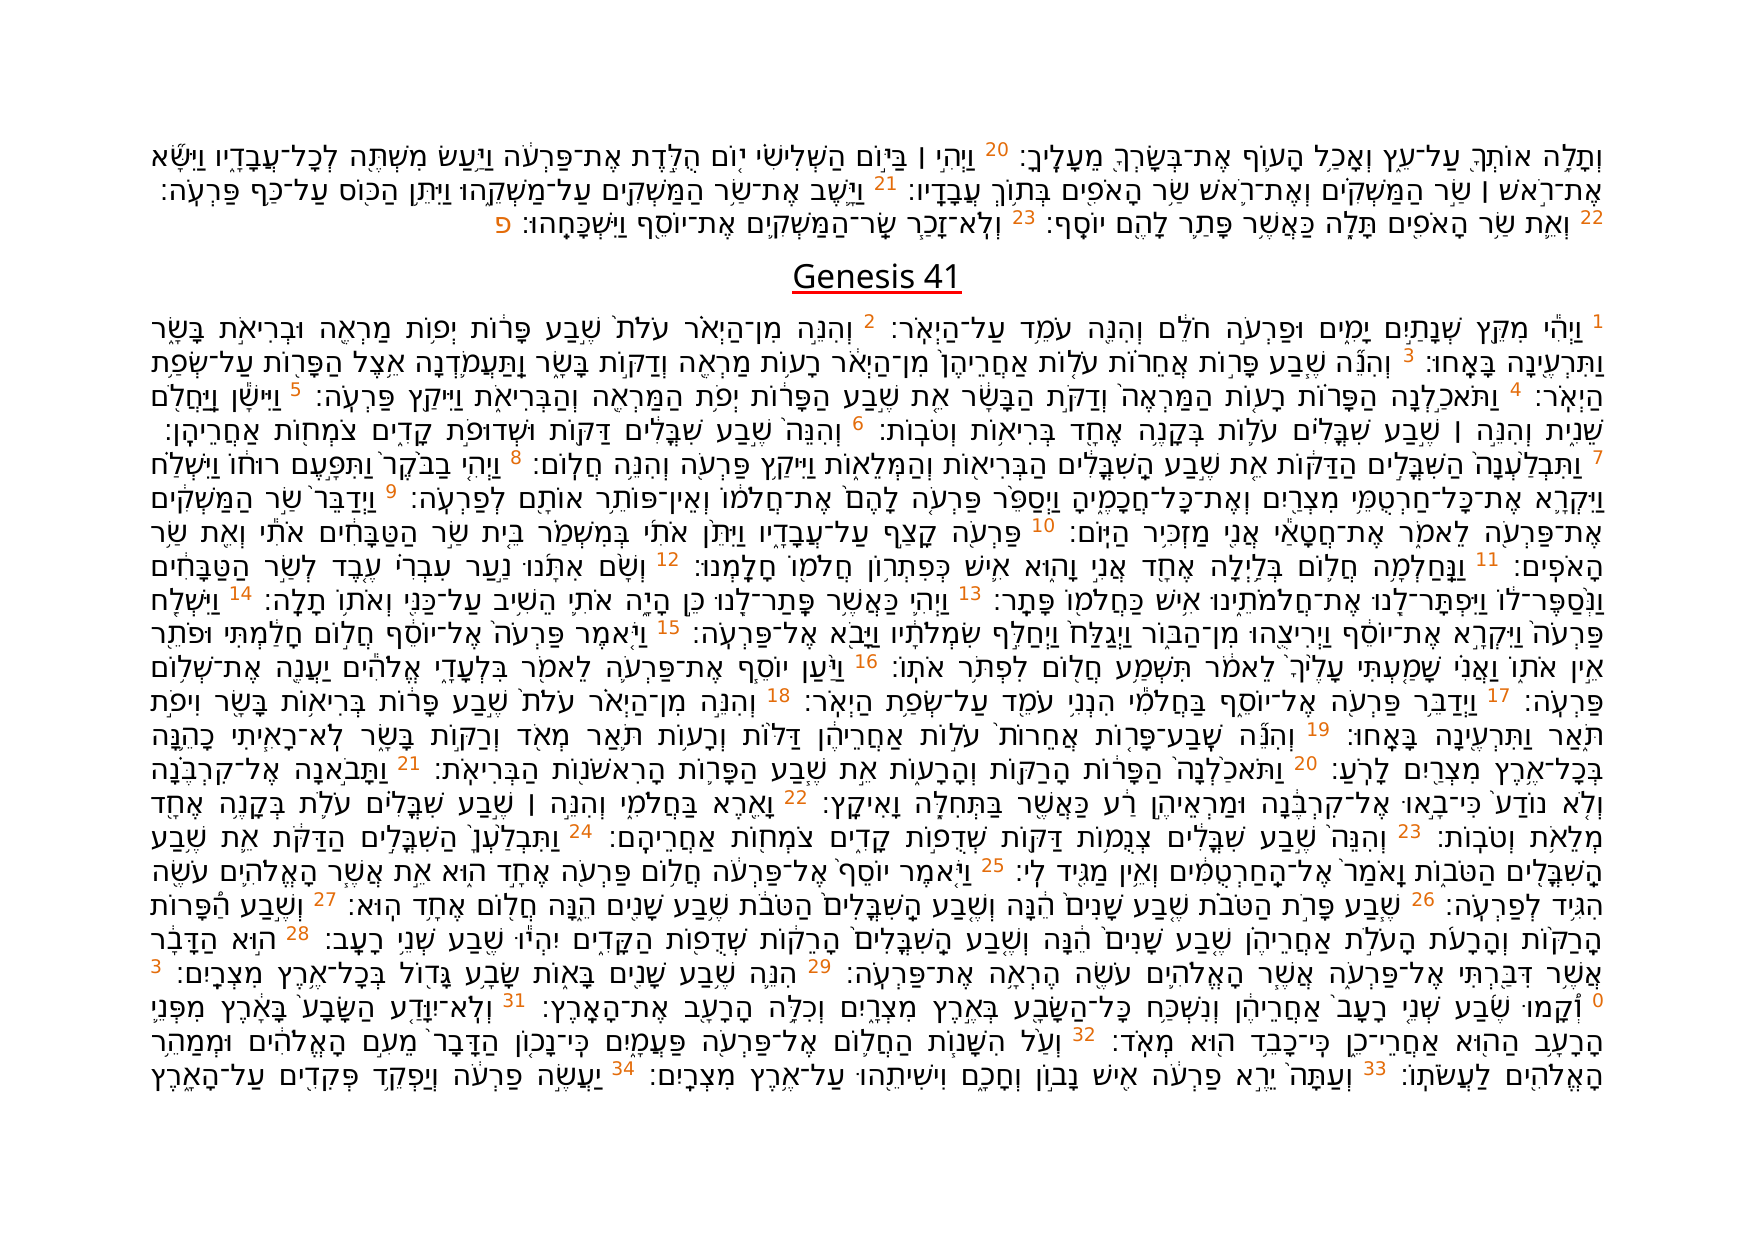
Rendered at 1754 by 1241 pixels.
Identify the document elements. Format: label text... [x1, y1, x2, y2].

text 1 וַיְהִ֗י אַחַר֙ הַדְּבָרִ֣ים הָאֵ֔לֶּה חָ֥טְא֛וּ מַשְׁקֵ֥ה מֶֽלֶךְ־מִצְרַ֖יִם וְהָאֹפֶ֑ה לַאֲדֹנֵיהֶ֖ם לְמֶ֥לֶךְ מִצְרָֽיִם׃ 2 וַיִּקְצֹ֣ף פַּרְעֹ֔ה עַ֖ל שְׁנֵ֣י סָרִיסָ֑יו עַ֚ל שַׂ֣ר הַמַּשְׁקִ֔ים וְעַ֖ל שַׂ֥ר הָאוֹפִֽים׃ ‬‬‬3 וַיִּתֵּ֨ן אֹתָ֜ם בְּמִשְׁמַ֗ר בֵּ֛ית שַׂ֥ר הַטַבָּחִ֖ים אֶל־בֵּ֣ית הַסֹּ֑הַר מְק֕וֹם אֲשֶׁ֥ר יוֹסֵ֖ף אָס֥וּר שָֽׁם׃ ‬‬‬4 וַ֠יִּפְקֹד שַׂ֣ר הַטַּבָּחִ֧ים אֶת־יוֹסֵ֛ף אִתָּ֖ם וַיְשָׁ֣רֶת אֹתָ֑ם וַיִּהְי֥וּ יָמִ֖ים בְּמִשְׁמָֽר׃ ‬‬‬5 וַיַּֽחַלְמוּ֩ חֲל֨וֹם שְׁנֵיהֶ֜ם אִ֤ישׁ חֲלֹמוֹ֙ בְּלַ֣יְלָה אֶחָ֔ד אִ֖ישׁ כְּפִתְר֣וֹן חֲלֹמ֑וֹ הַמַּשְׁקֶ֣ה וְהָאֹפֶ֗ה אֲשֶׁר֙ לְמֶ֣לֶךְ מִצְרַ֔יִם אֲשֶׁ֥ר אֲסוּרִ֖ים בְּבֵ֥ית הַסֹּֽהַר׃ ‬‬‬6 וַיָּבֹ֧א אֲלֵיהֶ֛ם יוֹסֵ֖ף בַּבֹּ֑קֶר וַיַּ֣רְא אֹתָ֔ם וְהִנָּ֖ם זֹעֲפִֽים׃ ‬‬‬7 וַיִּשְׁאַ֞ל אֶת־סְרִיסֵ֣י פַרְעֹ֗ה אֲשֶׁ֨ר אִתּ֧וֹ בְמִשְׁמַ֛ר בֵּ֥ית אֲדֹנָ֖יו לֵאמֹ֑ר מַדּ֛וּעַ פְּנֵיכֶ֥ם רָעִ֖ים הַיּֽוֹם׃ ‬‬‬8 וַיֹּאמְר֣וּ אֵלָ֔יו חֲל֣וֹם חָלַ֔מְנוּ וּפֹתֵ֖ר אֵ֣ין אֹת֑וֹ וַיֹּ֨אמֶר אֲלֵהֶ֜ם יוֹסֵ֗ף הֲל֤וֹא לֽ͏ֵאלֹהִים֙ פִּתְרֹנִ֔ים סַפְּרוּ־נָ֖א לִֽי׃ ‬‬‬9 וַיְסַפֵּ֧ר שַֽׂר־הַמַּשְׁקִ֛ים אֶת־חֲלֹמ֖וֹ לְיוֹסֵ֑ף וַיֹּ֣אמֶר ל֔וֹ בַּחֲלוֹמִ֕י וְהִנֵּה־גֶ֖פֶן לְפָנָֽי׃ ‬‬‬10 וּבַגֶּ֖פֶן שְׁלֹשָׁ֣ה שָׂרִיגִ֑ם וְהִ֤יא כְפֹרַ֙חַת֙ עָלְתָ֣ה נִצָּ֔הּ הִבְשִׁ֥ילוּ אַשְׁכְּלֹתֶ֖יהָ עֲנָבִֽים׃ ‬‬‬11 וְכ֥וֹס פַּרְעֹ֖ה בְּיָדִ֑י וָאֶקַּ֣ח אֶת־הָֽעֲנָבִ֗ים וָֽאֶשְׂחַ֤ט אֹתָם֙ אֶל־כּ֣וֹס פַּרְעֹ֔ה וָאֶתֵּ֥ן אֶת־הַכּ֖וֹס עַל־כַּ֥ף פַּרְעֹֽה׃ ‬‬‬12 וַיֹּ֤אמֶר לוֹ֙ יוֹסֵ֔ף זֶ֖ה פִּתְרֹנ֑וֹ שְׁלֹ֙שֶׁת֙ הַשָּׂ֣רִגִ֔ים שְׁלֹ֥שֶׁת יָמִ֖ים הֵֽם׃ ‬‬‬13 בְּע֣וֹד ׀ שְׁלֹ֣שֶׁת יָמִ֗ים יִשָּׂ֤א פַרְעֹה֙ אֶת־רֹאשֶׁ֔ךָ וַהֲשִֽׁיבְךָ֖ עַל־כַּנֶּ֑ךָ וְנָתַתָּ֤ כוֹס־פַּרְעֹה֙ בְּיָד֔וֹ כַּמִּשְׁפָּט֙ הָֽרִאשׁ֔וֹן אֲשֶׁ֥ר הָיִ֖יתָ מַשְׁקֵֽהוּ׃ ‬‬‬14 כִּ֧י אִם־זְכַרְתַּ֣נִי אִתְּךָ֗ כַּאֲשֶׁר֙ יִ֣יטַב לָ֔ךְ וְעָשִֽׂיתָ־נָּ֥א עִמָּדִ֖י חָ֑סֶד וְהִזְכַּרְתַּ֙נִי֙ אֶל־פַּרְעֹ֔ה וְהוֹצֵאתַ֖נִי מִן־הַבַּ֥יִת הַזֶּֽה׃ ‬‬‬15 כִּֽי־גֻנֹּ֣ב גֻּנַּ֔בְתִּי מֵאֶ֖רֶץ הָעִבְרִ֑ים וְגַם־פֹּה֙ לֹא־עָשִׂ֣יתִֽי מְא֔וּמָה כִּֽי־שָׂמ֥וּ אֹתִ֖י בַּבּֽוֹר׃ ‬‬‬16 וַיַּ֥רְא שַׂר־הָאֹפִ֖ים כִּ֣י ט֣וֹב פָּתָ֑ר וַיֹּ֙אמֶר֙ אֶל־יוֹסֵ֔ף אַף־אֲנִי֙ בַּחֲלוֹמִ֔י וְהִנֵּ֗ה שְׁלֹשָׁ֛ה סַלֵּ֥י חֹרִ֖י עַל־רֹאשִֽׁי׃ ‬‬‬17 וּבַסַּ֣ל הָֽעֶלְי֔וֹן מִכֹּ֛ל מַאֲכַ֥ל פַּרְעֹ֖ה מַעֲשֵׂ֣ה אֹפֶ֑ה וְהָע֗וֹף אֹכֵ֥ל אֹתָ֛ם מִן־הַסַּ֖ל מֵעַ֥ל רֹאשִֽׁי׃ ‬‬‬18 וַיַּ֤עַן יוֹסֵף֙ וַיֹּ֔אמֶר זֶ֖ה פִּתְרֹנ֑וֹ שְׁלֹ֙שֶׁת֙ הַסַּלִּ֔ים שְׁלֹ֥שֶׁת יָמִ֖ים הֵֽם׃ ‬‬‬19 בְּע֣וֹד ׀ שְׁלֹ֣שֶׁת יָמִ֗ים יִשָּׂ֨א פַרְעֹ֤ה אֶת־רֹֽאשְׁךָ֙ מֵֽעָלֶ֔יךָ וְתָלָ֥ה אוֹתְךָ֖ עַל־עֵ֑ץ וְאָכַ֥ל הָע֛וֹף אֶת־בְּשָׂרְךָ֖ מֵעָלֶֽיךָ׃ ‬‬‬20 וַיְהִ֣י ׀ בַּיּ֣וֹם הַשְּׁלִישִׁ֗י י֚וֹם הֻלֶּ֣דֶת אֶת־פַּרְעֹ֔ה וַיַּ֥עַשׂ מִשְׁתֶּ֖ה לְכָל־עֲבָדָ֑יו וַיִּשָּׂ֞א אֶת־רֹ֣אשׁ ׀ שַׂ֣ר הַמַּשְׁקִ֗ים וְאֶת־רֹ֛אשׁ שַׂ֥ר הָאֹפִ֖ים בְּת֥וֹךְ עֲבָדָֽיו׃ ‬‬‬21 וַיָּ֛שֶׁב אֶת־שַׂ֥ר הַמַּשְׁקִ֖ים עַל־מַשְׁקֵ֑הוּ וַיִּתֵּ֥ן הַכּ֖וֹס עַל־כַּ֥ף פַּרְעֹֽה׃ ‬‬‬22 וְאֵ֛ת שַׂ֥ר הָאֹפִ֖ים תָּלָ֑ה כַּאֲשֶׁ֥ר פָּתַ֛ר לָהֶ֖ם יוֹסֵֽף׃ ‬‬‬23 וְלֹֽא־זָכַ֧ר שַֽׂר־הַמַּשְׁקִ֛ים אֶת־יוֹסֵ֖ף וַיִּשְׁכָּחֵֽהוּ׃ פ ‬‬‬‬‬‬‬‬‬‬‬‬‬‬‬‬‬‬‬‬‬‬‬‬‬ [150, 139, 1604, 241]
text Genesis 41 [150, 253, 1604, 299]
text 1 וַיְהִ֕י מִקֵּ֖ץ שְׁנָתַ֣יִם יָמִ֑ים וּפַרְעֹ֣ה חֹלֵ֔ם וְהִנֵּ֖ה עֹמֵ֥ד עַל־הַיְאֹֽר׃ 2 וְהִנֵּ֣ה מִן־הַיְאֹ֗ר עֹלֹת֙ שֶׁ֣בַע פָּר֔וֹת יְפ֥וֹת מַרְאֶ֖ה וּבְרִיאֹ֣ת בָּשָׂ֑ר וַתִּרְעֶ֖ינָה בָּאָֽחוּ׃ ‬‬‬3 וְהִנֵּ֞ה שֶׁ֧בַע פָּר֣וֹת אֲחֵר֗וֹת עֹל֤וֹת אַחֲרֵיהֶן֙ מִן־הַיְאֹ֔ר רָע֥וֹת מַרְאֶ֖ה וְדַקּ֣וֹת בָּשָׂ֑ר וַֽתַּעֲמֹ֛דְנָה אֵ֥צֶל הַפָּר֖וֹת עַל־שְׂפַ֥ת הַיְאֹֽר׃ ‬‬‬4 וַתֹּאכַ֣לְנָה הַפָּר֗וֹת רָע֤וֹת הַמַּרְאֶה֙ וְדַקֹּ֣ת הַבָּשָׂ֔ר אֵ֚ת שֶׁ֣בַע הַפָּר֔וֹת יְפֹ֥ת הַמַּרְאֶ֖ה וְהַבְּרִיאֹ֑ת וַיִּיקַ֖ץ פַּרְעֹֽה׃ ‬‬‬5 וַיִּישָׁ֕ן וַֽיַּחֲלֹ֖ם שֵׁנִ֑ית וְהִנֵּ֣ה ׀ שֶׁ֣בַע שִׁבֳּלִ֗ים עֹל֛וֹת בְּקָנֶ֥ה אֶחָ֖ד בְּרִיא֥וֹת וְטֹבֽוֹת׃ ‬‬‬6 וְהִנֵּה֙ שֶׁ֣בַע שִׁבֳּלִ֔ים דַּקּ֖וֹת וּשְׁדוּפֹ֣ת קָדִ֑ים צֹמְח֖וֹת אַחֲרֵיהֶֽן׃ ‬‬‬7 וַתִּבְלַ֙עְנָה֙ הַשִּׁבֳּלִ֣ים הַדַּקּ֔וֹת אֵ֚ת שֶׁ֣בַע הַֽשִׁבֳּלִ֔ים הַבְּרִיא֖וֹת וְהַמְּלֵא֑וֹת וַיִּיקַ֥ץ פַּרְעֹ֖ה וְהִנֵּ֥ה חֲלֽוֹם׃ ‬‬‬8 וַיְהִ֤י בַבֹּ֙קֶר֙ וַתִּפָּ֣עֶם רוּח֔וֹ וַיִּשְׁלַ֗ח וַיִּקְרָ֛א אֶת־כָּל־חַרְטֻמֵּ֥י מִצְרַ֖יִם וְאֶת־כָּל־חֲכָמֶ֑יהָ וַיְסַפֵּ֨ר פַּרְעֹ֤ה לָהֶם֙ אֶת־חֲלֹמ֔וֹ וְאֵין־פּוֹתֵ֥ר אוֹתָ֖ם לְפַרְעֹֽה׃ ‬‬‬9 וַיְדַבֵּר֙ שַׂ֣ר הַמַּשְׁקִ֔ים אֶת־פַּרְעֹ֖ה לֵאמֹ֑ר אֶת־חֲטָאַ֕י אֲנִ֖י מַזְכִּ֥יר הַיּֽוֹם׃ ‬‬‬10 פַּרְעֹ֖ה קָצַ֣ף עַל־עֲבָדָ֑יו וַיִּתֵּ֨ן אֹתִ֜י בְּמִשְׁמַ֗ר בֵּ֚ית שַׂ֣ר הַטַּבָּחִ֔ים אֹתִ֕י וְאֵ֖ת שַׂ֥ר הָאֹפִֽים׃ ‬‬‬11 וַנַּֽחַלְמָ֥ה חֲל֛וֹם בְּלַ֥יְלָה אֶחָ֖ד אֲנִ֣י וָה֑וּא אִ֛ישׁ כְּפִתְר֥וֹן חֲלֹמ֖וֹ חָלָֽמְנוּ׃ ‬‬‬12 וְשָׁ֨ם אִתָּ֜נוּ נַ֣עַר עִבְרִ֗י עֶ֚בֶד לְשַׂ֣ר הַטַּבָּחִ֔ים וַנְּ֨סַפֶּר־ל֔וֹ וַיִּפְתָּר־לָ֖נוּ אֶת־חֲלֹמֹתֵ֑ינוּ אִ֥ישׁ כַּחֲלֹמ֖וֹ פָּתָֽר׃ ‬‬‬13 וַיְהִ֛י כַּאֲשֶׁ֥ר פָּֽתַר־לָ֖נוּ כֵּ֣ן הָיָ֑ה אֹתִ֛י הֵשִׁ֥יב עַל־כַּנִּ֖י וְאֹת֥וֹ תָלָֽה׃ ‬‬‬14 וַיִּשְׁלַ֤ח פַּרְעֹה֙ וַיִּקְרָ֣א אֶת־יוֹסֵ֔ף וַיְרִיצֻ֖הוּ מִן־הַבּ֑וֹר וַיְגַלַּח֙ וַיְחַלֵּ֣ף שִׂמְלֹתָ֔יו וַיָּבֹ֖א אֶל־פַּרְעֹֽה׃ ‬‬‬15 וַיֹּ֤אמֶר פַּרְעֹה֙ אֶל־יוֹסֵ֔ף חֲל֣וֹם חָלַ֔מְתִּי וּפֹתֵ֖ר אֵ֣ין אֹת֑וֹ וַאֲנִ֗י שָׁמַ֤עְתִּי עָלֶ֙יךָ֙ לֵאמֹ֔ר תִּשְׁמַ֥ע חֲל֖וֹם לִפְתֹּ֥ר אֹתֽוֹ׃ ‬‬‬16 וַיַּ֨עַן יוֹסֵ֧ף אֶת־פַּרְעֹ֛ה לֵאמֹ֖ר בִּלְעָדָ֑י אֱלֹהִ֕ים יַעֲנֶ֖ה אֶת־שְׁל֥וֹם פַּרְעֹֽה׃ ‬‬‬17 וַיְדַבֵּ֥ר פַּרְעֹ֖ה אֶל־יוֹסֵ֑ף בַּחֲלֹמִ֕י הִנְנִ֥י עֹמֵ֖ד עַל־שְׂפַ֥ת הַיְאֹֽר׃ ‬‬‬18 וְהִנֵּ֣ה מִן־הַיְאֹ֗ר עֹלֹת֙ שֶׁ֣בַע פָּר֔וֹת בְּרִיא֥וֹת בָּשָׂ֖ר וִיפֹ֣ת תֹּ֑אַר וַתִּרְעֶ֖ינָה בָּאָֽחוּ׃ ‬‬‬19 וְהִנֵּ֞ה שֶֽׁבַע־פָּר֤וֹת אֲחֵרוֹת֙ עֹל֣וֹת אַחֲרֵיהֶ֔ן דַּלּ֨וֹת וְרָע֥וֹת תֹּ֛אַר מְאֹ֖ד וְרַקּ֣וֹת בָּשָׂ֑ר לֹֽא־רָאִ֧יתִי כָהֵ֛נָּה בְּכָל־אֶ֥רֶץ מִצְרַ֖יִם לָרֹֽעַ׃ ‬‬‬20 וַתֹּאכַ֙לְנָה֙ הַפָּר֔וֹת הָרַקּ֖וֹת וְהָרָע֑וֹת אֵ֣ת שֶׁ֧בַע הַפָּר֛וֹת הָרִאשֹׁנ֖וֹת הַבְּרִיאֹֽת׃ ‬‬‬21 וַתָּבֹ֣אנָה אֶל־קִרְבֶּ֗נָה וְלֹ֤א נוֹדַע֙ כִּי־בָ֣אוּ אֶל־קִרְבֶּ֔נָה וּמַרְאֵיהֶ֣ן רַ֔ע כַּאֲשֶׁ֖ר בַּתְּחִלָּ֑ה וָאִיקָֽץ׃ ‬‬‬22 וָאֵ֖רֶא בַּחֲלֹמִ֑י וְהִנֵּ֣ה ׀ שֶׁ֣בַע שִׁבֳּלִ֗ים עֹלֹ֛ת בְּקָנֶ֥ה אֶחָ֖ד מְלֵאֹ֥ת וְטֹבֽוֹת׃ ‬‬‬23 וְהִנֵּה֙ שֶׁ֣בַע שִׁבֳּלִ֔ים צְנֻמ֥וֹת דַּקּ֖וֹת שְׁדֻפ֣וֹת קָדִ֑ים צֹמְח֖וֹת אַחֲרֵיהֶֽם׃ ‬‬‬24 וַתִּבְלַ֙עְןָ֙ הַשִׁבֳּלִ֣ים הַדַּקֹּ֔ת אֵ֛ת שֶׁ֥בַע הַֽשִׁבֳּלִ֖ים הַטֹּב֑וֹת וָֽאֹמַר֙ אֶל־הַֽחַרְטֻמִּ֔ים וְאֵ֥ין מַגִּ֖יד לִֽי׃ ‬‬‬25 וַיֹּ֤אמֶר יוֹסֵף֙ אֶל־פַּרְעֹ֔ה חֲל֥וֹם פַּרְעֹ֖ה אֶחָ֣ד ה֑וּא אֵ֣ת אֲשֶׁ֧ר הָאֱלֹהִ֛ים עֹשֶׂ֖ה הִגִּ֥יד לְפַרְעֹֽה׃ ‬‬‬26 שֶׁ֧בַע פָּרֹ֣ת הַטֹּבֹ֗ת שֶׁ֤בַע שָׁנִים֙ הֵ֔נָּה וְשֶׁ֤בַע הַֽשִּׁבֳּלִים֙ הַטֹּבֹ֔ת שֶׁ֥בַע שָׁנִ֖ים הֵ֑נָּה חֲל֖וֹם אֶחָ֥ד הֽוּא׃ ‬‬‬27 וְשֶׁ֣בַע הַ֠פָּרוֹת הָֽרַקּ֨וֹת וְהָרָעֹ֜ת הָעֹלֹ֣ת אַחֲרֵיהֶ֗ן שֶׁ֤בַע שָׁנִים֙ הֵ֔נָּה וְשֶׁ֤בַע הַֽשִׁבֳּלִים֙ הָרֵק֔וֹת שְׁדֻפ֖וֹת הַקָּדִ֑ים יִהְי֕וּ שֶׁ֖בַע שְׁנֵ֥י רָעָֽב׃ ‬‬‬28 ה֣וּא הַדָּבָ֔ר אֲשֶׁ֥ר דִּבַּ֖רְתִּי אֶל־פַּרְעֹ֑ה אֲשֶׁ֧ר הָאֱלֹהִ֛ים עֹשֶׂ֖ה הֶרְאָ֥ה אֶת־פַּרְעֹֽה׃ ‬‬‬29 הִנֵּ֛ה שֶׁ֥בַע שָׁנִ֖ים בָּא֑וֹת שָׂבָ֥ע גָּד֖וֹל בְּכָל־אֶ֥רֶץ מִצְרָֽיִם׃ ‬‬‬30 וְ֠קָמוּ שֶׁ֜בַע שְׁנֵ֤י רָעָב֙ אַחֲרֵיהֶ֔ן וְנִשְׁכַּ֥ח כָּל־הַשָּׂבָ֖ע בְּאֶ֣רֶץ מִצְרָ֑יִם וְכִלָּ֥ה הָרָעָ֖ב אֶת־הָאָֽרֶץ׃ ‬‬‬31 וְלֹֽא־יִוָּדַ֤ע הַשָּׂבָע֙ בָּאָ֔רֶץ מִפְּנֵ֛י הָרָעָ֥ב הַה֖וּא אַחֲרֵי־כֵ֑ן כִּֽי־כָבֵ֥ד ה֖וּא מְאֹֽד׃ ‬‬‬32 וְעַ֨ל הִשָּׁנ֧וֹת הַחֲל֛וֹם אֶל־פַּרְעֹ֖ה פַּעֲמָ֑יִם כִּֽי־נָכ֤וֹן הַדָּבָר֙ מֵעִ֣ם הָאֱלֹהִ֔ים וּמְמַהֵ֥ר הָאֱלֹהִ֖ים לַעֲשֹׂתֽוֹ׃ ‬‬‬33 וְעַתָּה֙ יֵרֶ֣א פַרְעֹ֔ה אִ֖ישׁ נָב֣וֹן וְחָכָ֑ם וִישִׁיתֵ֖הוּ עַל־אֶ֥רֶץ מִצְרָֽיִם׃ ‬‬‬34 יַעֲשֶׂ֣ה פַרְעֹ֔ה וְיַפְקֵ֥ד פְּקִדִ֖ים עַל־הָאָ֑רֶץ וְחִמֵּשׁ֙ אֶת־אֶ֣רֶץ מִצְרַ֔יִם בְּשֶׁ֖בַע שְׁנֵ֥י הַשָּׂבָֽע׃ ‬‬‬35 וְיִקְבְּצ֗וּ אֶת־כָּל־אֹ֙כֶל֙ הַשָּׁנִ֣ים הַטֹּבֹ֔ת הַבָּאֹ֖ת הָאֵ֑לֶּה וְיִצְבְּרוּ־בָ֞ר תַּ֧חַת יַד־פַּרְעֹ֛ה אֹ֥כֶל בֶּעָרִ֖ים וְשָׁמָֽרוּ׃ ‬‬‬36 וְהָיָ֨ה הָאֹ֤כֶל לְפִקָּדוֹן֙ לָאָ֔רֶץ לְשֶׁ֙בַע֙ שְׁנֵ֣י הָרָעָ֔ב אֲשֶׁ֥ר תִּהְיֶ֖יןָ בְּאֶ֣רֶץ מִצְרָ֑יִם וְלֹֽא־תִכָּרֵ֥ת הָאָ֖רֶץ בָּרָעָֽב׃ ‬‬‬37 וַיִּיטַ֥ב הַדָּבָ֖ר בְּעֵינֵ֣י פַרְעֹ֑ה וּבְעֵינֵ֖י כָּל־עֲבָדָֽיו׃ ‬‬‬38 וַיֹּ֥אמֶר פַּרְעֹ֖ה אֶל־עֲבָדָ֑יו הֲנִמְצָ֣א כָזֶ֔ה אִ֕ישׁ אֲשֶׁ֛ר ר֥וּחַ אֱלֹהִ֖ים בּֽוֹ׃ ‬‬‬39 וַיֹּ֤אמֶר פַּרְעֹה֙ אֶל־יוֹסֵ֔ף אַחֲרֵ֨י הוֹדִ֧יעַ אֱלֹהִ֛ים אוֹתְךָ֖ אֶת־כָּל־זֹ֑את אֵין־נָב֥וֹן וְחָכָ֖ם כָּמֽוֹךָ׃ ‬‬‬40 אַתָּה֙ תִּהְיֶ֣ה עַל־בֵּיתִ֔י וְעַל־פִּ֖יךָ יִשַּׁ֣ק כָּל־עַמִּ֑י רַ֥ק הַכִּסֵּ֖א אֶגְדַּ֥ל מִמֶּֽךָּ׃ ‬‬‬41 וַיֹּ֥אמֶר פַּרְעֹ֖ה אֶל־יוֹסֵ֑ף רְאֵה֙ נָתַ֣תִּי אֹֽתְךָ֔ עַ֖ל כָּל־אֶ֥רֶץ מִצְרָֽיִם׃ ‬‬‬42 וַיָּ֨סַר פַּרְעֹ֤ה אֶת־טַבַּעְתּוֹ֙ מֵעַ֣ל יָד֔וֹ וַיִּתֵּ֥ן אֹתָ֖הּ עַל־יַ֣ד יוֹסֵ֑ף וַיַּלְבֵּ֤שׁ אֹתוֹ֙ בִּגְדֵי־שֵׁ֔שׁ וַיָּ֛שֶׂם רְבִ֥ד הַזָּהָ֖ב עַל־צַוָּארֽוֹ׃ ‬‬‬43 וַיַּרְכֵּ֣ב אֹת֗וֹ בְּמִרְכֶּ֤בֶת הַמִּשְׁנֶה֙ אֲשֶׁר־ל֔וֹ וַיִּקְרְא֥וּ לְפָנָ֖יו אַבְרֵ֑ךְ וְנָת֣וֹן אֹת֔וֹ עַ֖ל כָּל־אֶ֥רֶץ מִצְרָֽיִם׃ ‬‬‬44 וַיֹּ֧אמֶר פַּרְעֹ֛ה אֶל־יוֹסֵ֖ף אֲנִ֣י פַרְעֹ֑ה וּבִלְעָדֶ֗יךָ לֹֽא־יָרִ֨ים אִ֧ישׁ אֶת־יָד֛וֹ וְאֶת־רַגְל֖וֹ בְּכָל־אֶ֥רֶץ מִצְרָֽיִם׃ ‬‬‬45 וַיִּקְרָ֨א פַרְעֹ֣ה שֵׁם־יוֹסֵף֮ צָֽפְנַ֣ת פַּעְנֵחַ֒ וַיִּתֶּן־ל֣וֹ אֶת־אָֽסְנַ֗ת בַּת־פּ֥וֹטִי פֶ֛רַע כֹּהֵ֥ן אֹ֖ן לְאִשָּׁ֑ה וַיֵּצֵ֥א יוֹסֵ֖ף עַל־אֶ֥רֶץ מִצְרָֽיִם׃ ‬‬‬‬46 וְיוֹסֵף֙ בֶּן־שְׁלֹשִׁ֣ים שָׁנָ֔ה בְּעָמְד֕וֹ לִפְנֵ֖י פַּרְעֹ֣ה מֶֽלֶךְ־מִצְרָ֑יִם וַיֵּצֵ֤א יוֹסֵף֙ מִלִּפְנֵ֣י פַרְעֹ֔ה וַֽיַּעְבֹ֖ר בְּכָל־אֶ֥רֶץ מִצְרָֽיִם׃ ‬‬‬47 וַתַּ֣עַשׂ הָאָ֔רֶץ בְּשֶׁ֖בַע שְׁנֵ֣י הַשָּׂבָ֑ע לִקְמָצִֽים׃ ‬‬‬48 וַיִּקְבֹּ֞ץ אֶת־כָּל־אֹ֣כֶל ׀ שֶׁ֣בַע שָׁנִ֗ים אֲשֶׁ֤ר הָיוּ֙ בְּאֶ֣רֶץ מִצְרַ֔יִם וַיִּתֶּן־אֹ֖כֶל בֶּעָרִ֑ים אֹ֧כֶל שְׂדֵה־הָעִ֛יר אֲשֶׁ֥ר סְבִיבֹתֶ֖יהָ נָתַ֥ן בְּתוֹכָֽהּ׃ ‬‬‬49 וַיִּצְבֹּ֨ר יוֹסֵ֥ף בָּ֛ר כְּח֥וֹל הַיָּ֖ם הַרְבֵּ֣ה מְאֹ֑ד עַ֛ד כִּי־חָדַ֥ל לִסְפֹּ֖ר כִּי־אֵ֥ין מִסְפָּֽר׃ ‬‬‬50 וּלְיוֹסֵ֤ף יֻלַּד֙ שְׁנֵ֣י בָנִ֔ים בְּטֶ֥רֶם תָּב֖וֹא שְׁנַ֣ת הָרָעָ֑ב אֲשֶׁ֤ר יָֽלְדָה־לּוֹ֙ אָֽסְנַ֔ת בַּת־פּ֥וֹטִי פֶ֖רַע כֹּהֵ֥ן אֽוֹן׃ ‬‬‬‬51 וַיִּקְרָ֥א יוֹסֵ֛ף אֶת־שֵׁ֥ם הַבְּכ֖וֹר מְנַשֶּׁ֑ה כִּֽי־נַשַּׁ֤נִי אֱלֹהִים֙ אֶת־כָּל־עֲמָלִ֔י וְאֵ֖ת כָּל־בֵּ֥ית אָבִֽי׃ ‬‬‬52 וְאֵ֛ת שֵׁ֥ם הַשֵּׁנִ֖י קָרָ֣א אֶפְרָ֑יִם כִּֽי־הִפְרַ֥נִי אֱלֹהִ֖ים בְּאֶ֥רֶץ עָנְיִֽי׃ ‬‬‬53 וַתִּכְלֶ֕ינָה שֶׁ֖בַע שְׁנֵ֣י הַשָּׂבָ֑ע אֲשֶׁ֥ר הָיָ֖ה בְּאֶ֥רֶץ מִצְרָֽיִם׃ ‬‬‬54 וַתְּחִלֶּ֜ינָה שֶׁ֣בַע שְׁנֵ֤י הָרָעָב֙ לָב֔וֹא כַּאֲשֶׁ֖ר אָמַ֣ר יוֹסֵ֑ף וַיְהִ֤י רָעָב֙ בְּכָל־הָ֣אֲרָצ֔וֹת וּבְכָל־אֶ֥רֶץ מִצְרַ֖יִם הָ֥יָה לָֽחֶם׃ ‬‬‬55 וַתִּרְעַב֙ כָּל־אֶ֣רֶץ מִצְרַ֔יִם וַיִּצְעַ֥ק הָעָ֛ם אֶל־פַּרְעֹ֖ה לַלָּ֑חֶם וַיֹּ֨אמֶר פַּרְעֹ֤ה לְכָל־מִצְרַ֙יִם֙ לְכ֣וּ אֶל־יוֹסֵ֔ף אֲשֶׁר־יֹאמַ֥ר לָכֶ֖ם תַּעֲשֽׂוּ׃ ‬‬‬56 וְהָרָעָ֣ב הָיָ֔ה עַ֖ל כָּל־פְּנֵ֣י הָאָ֑רֶץ וַיִּפְתַּ֨ח יוֹסֵ֜ף אֶֽת־כָּל־אֲשֶׁ֤ר בָּהֶם֙ וַיִּשְׁבֹּ֣ר לְמִצְרַ֔יִם וַיֶּחֱזַ֥ק הָֽרָעָ֖ב בְּאֶ֥רֶץ מִצְרָֽיִם׃ ‬‬‬57 וְכָל־הָאָ֙רֶץ֙ בָּ֣אוּ מִצְרַ֔יְמָה לִשְׁבֹּ֖ר אֶל־יוֹסֵ֑ף כִּֽי־חָזַ֥ק הָרָעָ֖ב בְּכָל־הָאָֽרֶץ׃ ‬‬‬‬‬‬‬‬‬‬‬‬‬‬‬‬‬‬‬‬‬‬‬‬‬‬‬‬‬‬‬‬‬‬‬‬‬‬‬‬‬‬‬‬‬‬‬‬‬‬‬‬‬‬‬‬‬‬‬ [150, 311, 1604, 1092]
